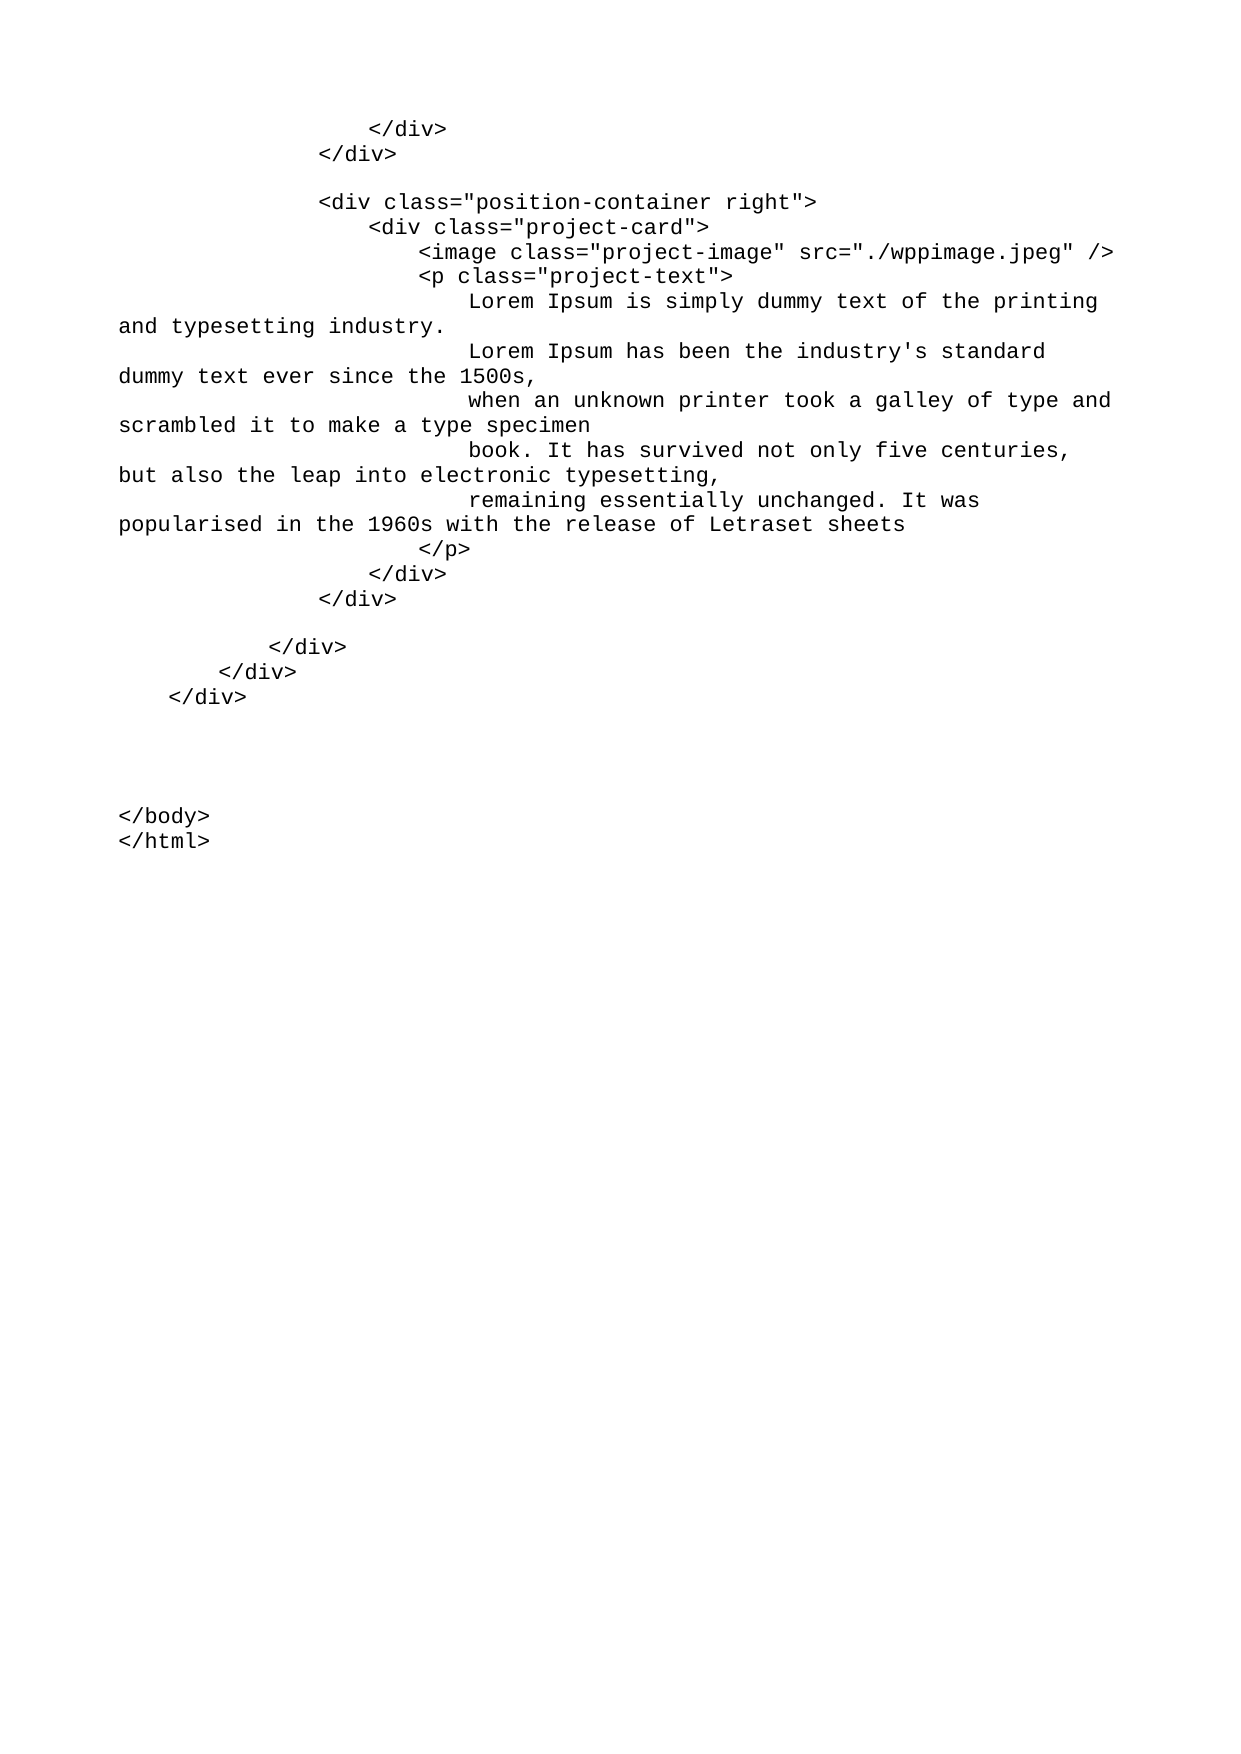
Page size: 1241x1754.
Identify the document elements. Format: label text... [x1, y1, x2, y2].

text remaining essentially unchanged. It was popularised in the 1960s with the release of Letraset sheets [118, 489, 1122, 538]
text <image class="project-image" src="./wppimage.jpeg" /> [118, 241, 1122, 266]
text <div class="position-container right"> [118, 191, 1122, 216]
text </div> [118, 143, 1122, 168]
text </body> [118, 805, 1122, 830]
text <div class="project-card"> [118, 216, 1122, 241]
text </div> [118, 661, 1122, 686]
text </p> [118, 538, 1122, 563]
text </div> [118, 588, 1122, 613]
text </div> [118, 636, 1122, 661]
text Lorem Ipsum is simply dummy text of the printing and typesetting industry. [118, 291, 1122, 340]
text </div> [118, 118, 1122, 143]
text </html> [118, 830, 1122, 855]
text </div> [118, 686, 1122, 711]
text Lorem Ipsum has been the industry's standard dummy text ever since the 1500s, [118, 340, 1122, 390]
text when an unknown printer took a galley of type and scrambled it to make a type specimen [118, 390, 1122, 439]
text <p class="project-text"> [118, 266, 1122, 291]
text book. It has survived not only five centuries, but also the leap into electronic typesetting, [118, 439, 1122, 489]
text </div> [118, 563, 1122, 588]
